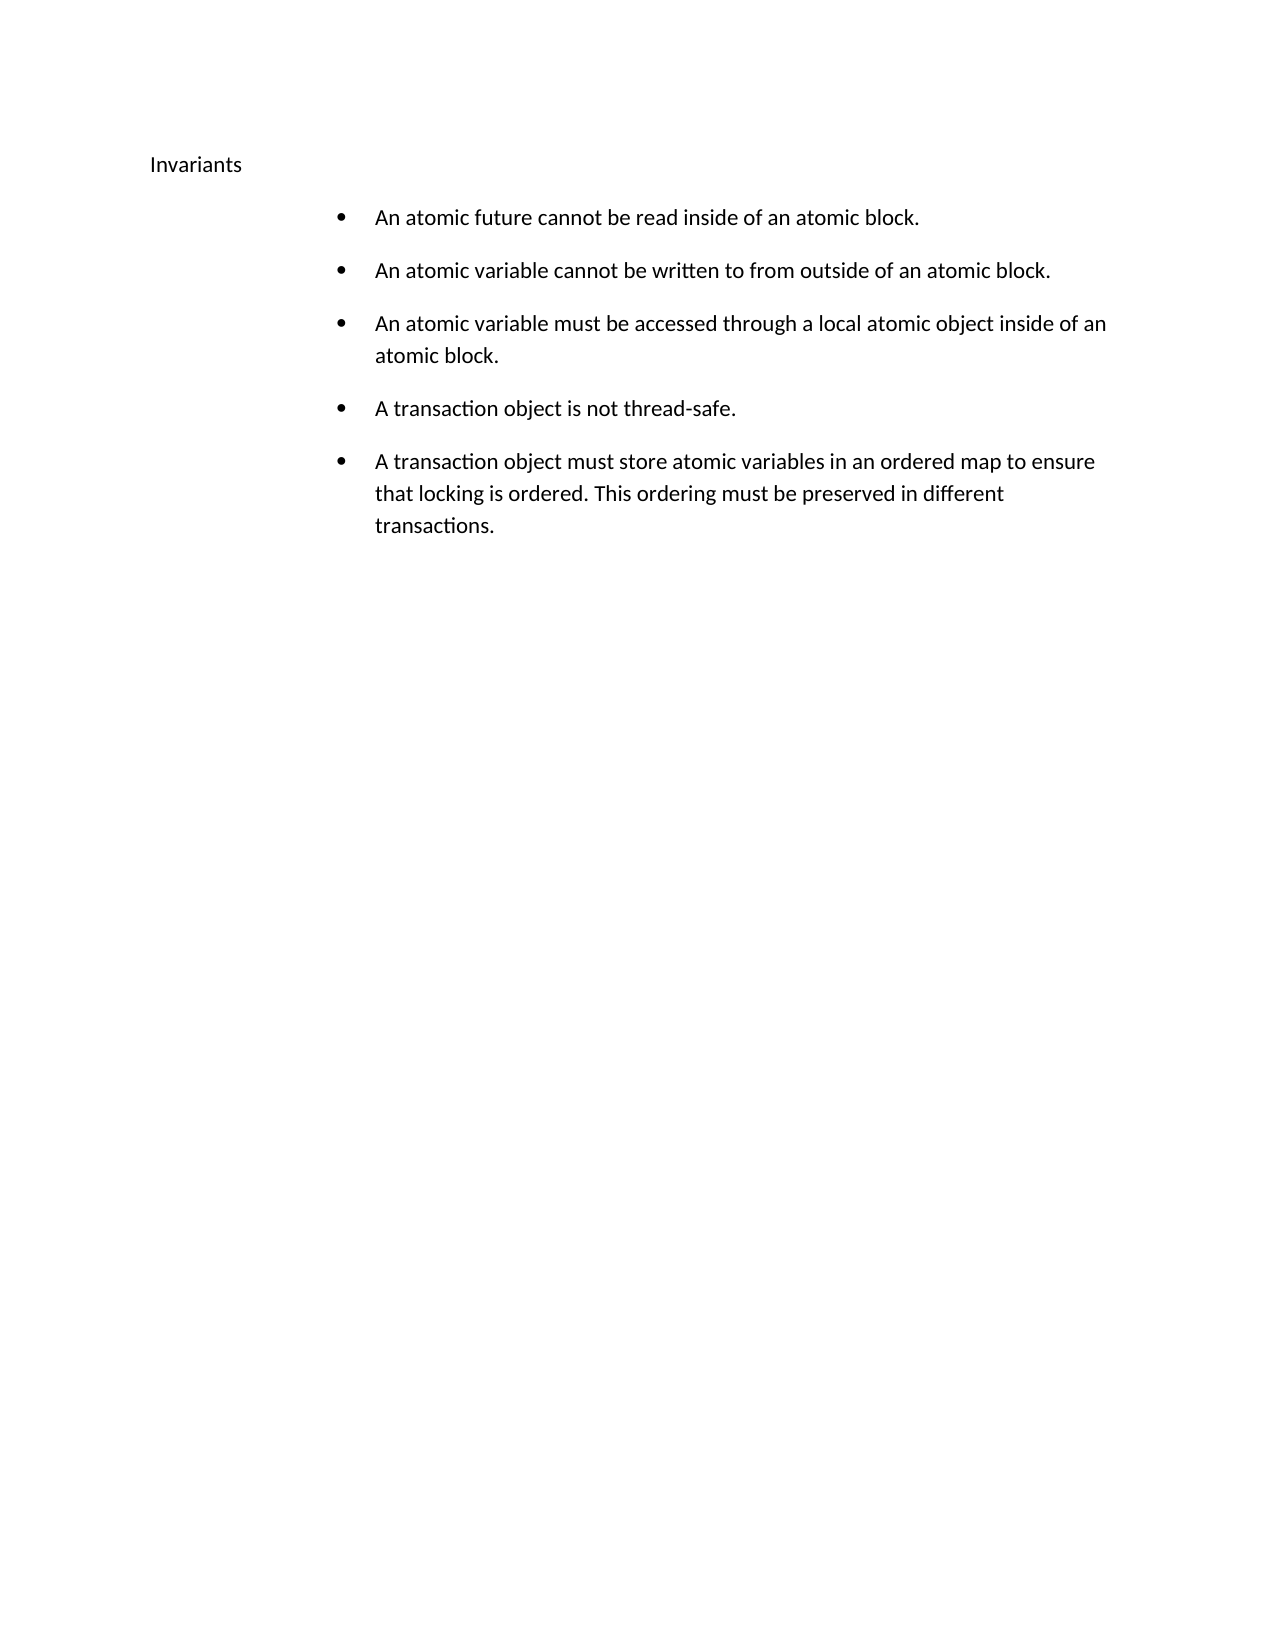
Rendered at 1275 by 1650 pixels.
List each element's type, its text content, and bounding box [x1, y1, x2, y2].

list An atomic variable cannot be written to from outside of an atomic block. [337, 256, 1125, 284]
list A transaction object must store atomic variables in an ordered map to ensure that locking is ordered. This ordering must be preserved in different transactions. [337, 447, 1125, 540]
list A transaction object is not thread-safe. [337, 394, 1125, 422]
list An atomic variable must be accessed through a local atomic object inside of an atomic block. [337, 309, 1125, 369]
list An atomic future cannot be read inside of an atomic block. [337, 203, 1125, 231]
text Invariants [150, 150, 1125, 178]
